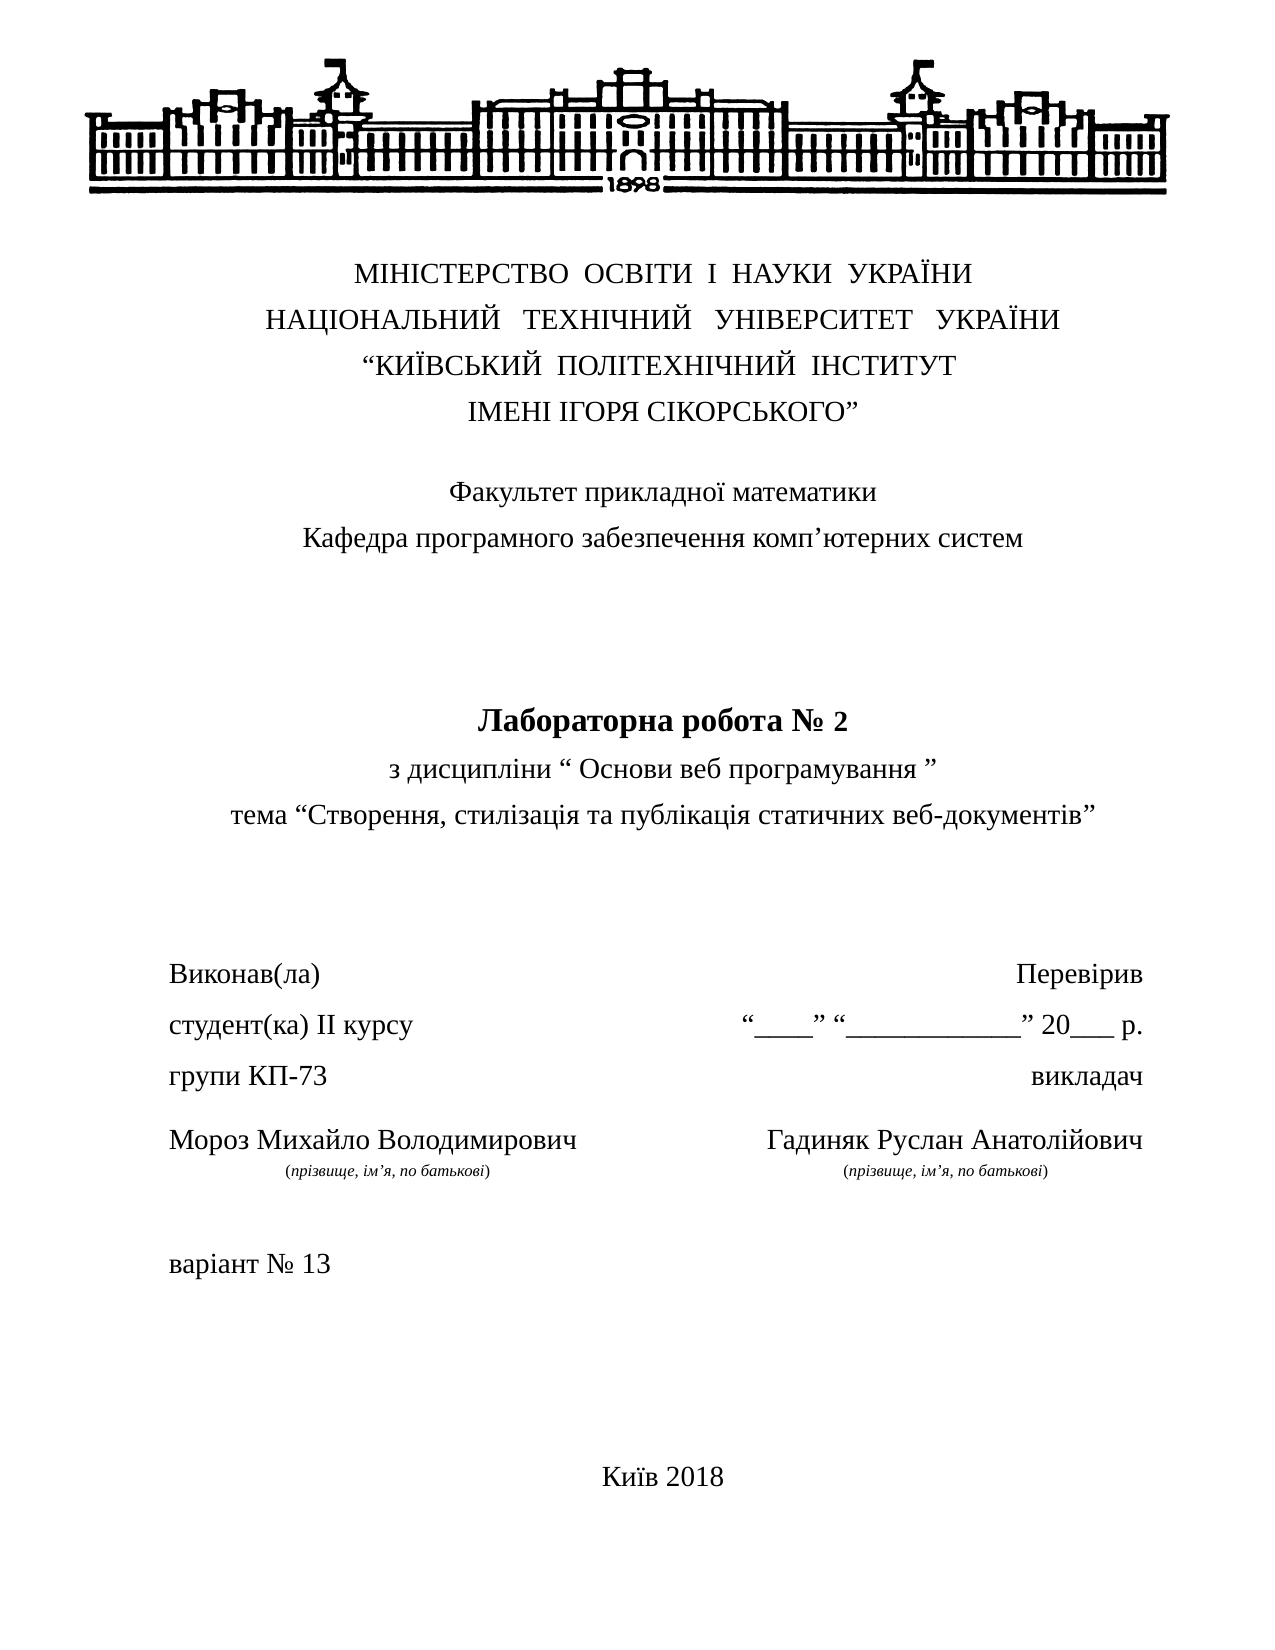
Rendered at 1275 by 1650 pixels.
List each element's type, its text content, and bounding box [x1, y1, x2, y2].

text НАЦІОНАЛЬНИЙ ТЕХНІЧНИЙ УНІВЕРСИТЕТ УКРАЇНИ [169, 302, 1157, 336]
text Київ 2018 [169, 1459, 1157, 1493]
table_header Перевірив “____” “____________” 20___ р. викладач Гадиняк Руслан Анатолійович (прізвище, ім’я, по батькові) [694, 944, 1154, 1292]
text Кафедра програмного забезпечення комп’ютерних систем [169, 520, 1157, 553]
picture [80, 52, 1171, 198]
text Факультет прикладної математики [169, 474, 1157, 507]
table_header [618, 944, 694, 1292]
title МIНIСТЕРСТВО ОСВIТИ І НАУКИ УКРАЇНИ [169, 256, 1157, 290]
text ІМЕНІ ІГОРЯ СІКОРСЬКОГО” [169, 394, 1157, 428]
text тема “Створення, стилізація та публікація статичних веб-документів” [169, 797, 1157, 831]
text з дисципліни “ Основи веб програмування ” [169, 751, 1157, 784]
table_header Виконав(ла) студент(ка) II курсу групи КП-73 Мороз Михайло Володимирович (прізвище, ім’я, по батькові) варіант № 13 [158, 944, 617, 1292]
text “КИЇВСЬКИЙ ПОЛІТЕХНІЧНИЙ ІНСТИТУТ [169, 348, 1157, 382]
text Лабораторна робота № 2 [169, 700, 1157, 738]
